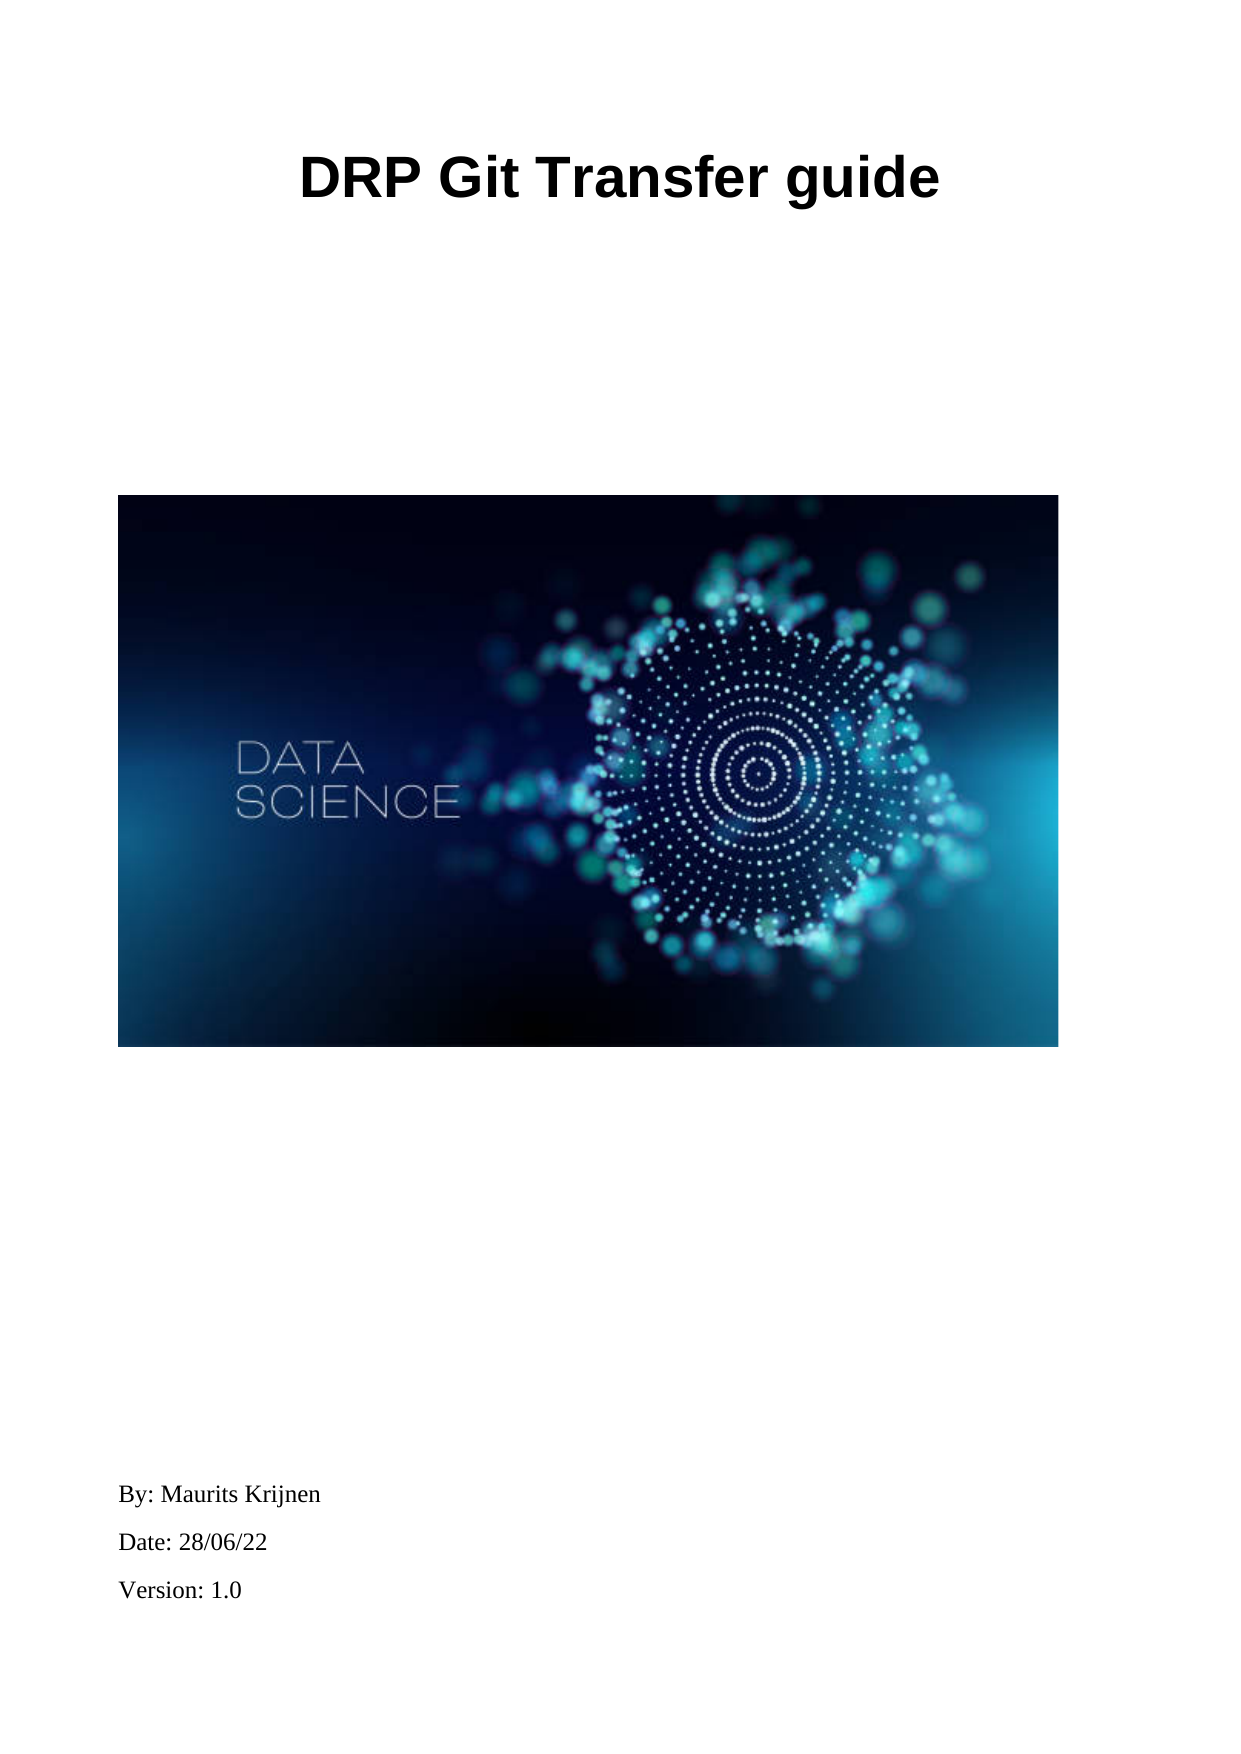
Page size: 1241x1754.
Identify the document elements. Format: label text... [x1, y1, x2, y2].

picture [118, 495, 1059, 1047]
text By: Maurits Krijnen [118, 1479, 1122, 1508]
title DRP Git Transfer guide [118, 143, 1122, 210]
text Version: 1.0 [118, 1575, 1122, 1603]
text Date: 28/06/22 [118, 1527, 1122, 1556]
